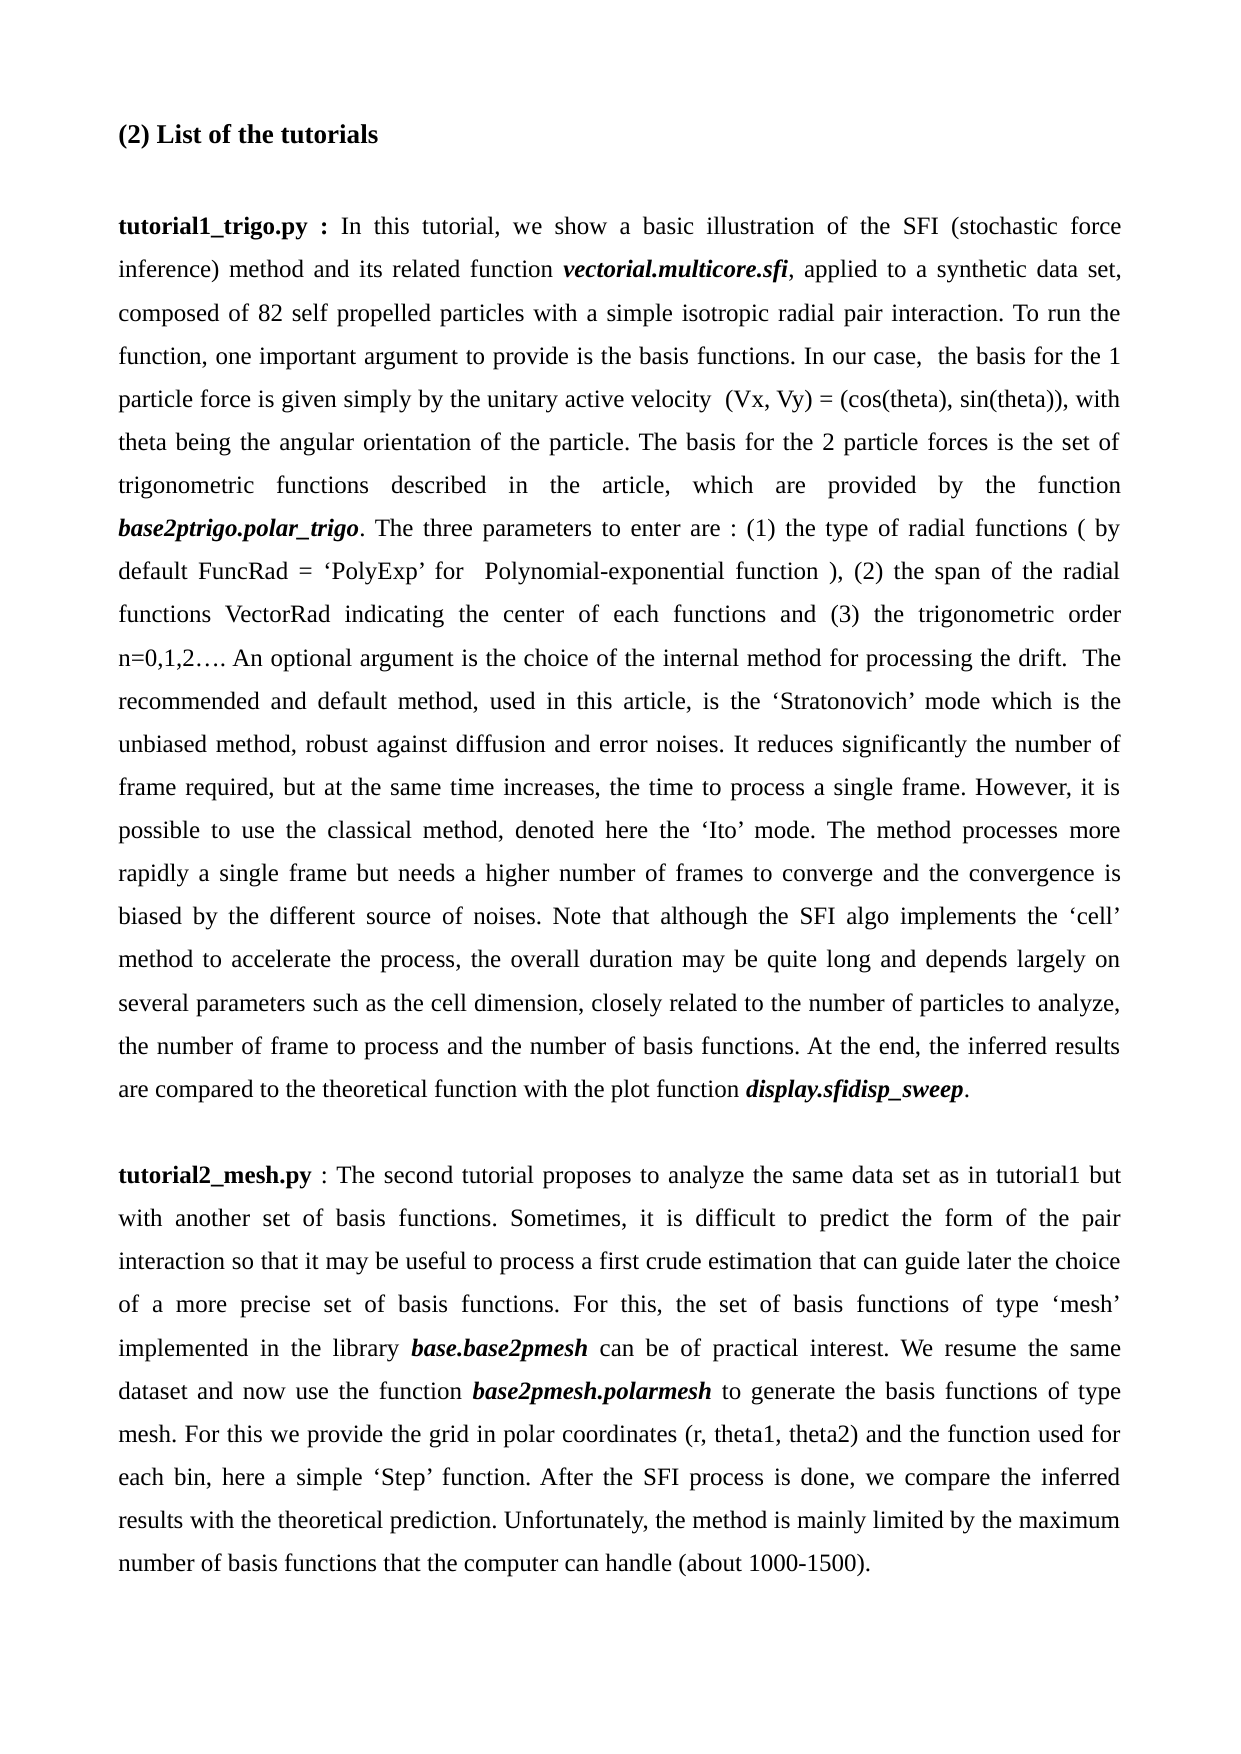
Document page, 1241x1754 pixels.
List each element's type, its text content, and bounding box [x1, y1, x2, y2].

text (2) List of the tutorials [118, 118, 1122, 149]
text tutorial1_trigo.py : In this tutorial, we show a basic illustration of the SFI (stochastic force inference) method and its related function vectorial.multicore.sfi, applied to a synthetic data set, composed of 82 self propelled particles with a simple isotropic radial pair interaction. To run the function, one important argument to provide is the basis functions. In our case, the basis for the 1 particle force is given simply by the unitary active velocity (Vx, Vy) = (cos(theta), sin(theta)), with theta being the angular orientation of the particle. The basis for the 2 particle forces is the set of trigonometric functions described in the article, which are provided by the function base2ptrigo.polar_trigo. The three parameters to enter are : (1) the type of radial functions ( by default FuncRad = ‘PolyExp’ for Polynomial-exponential function ), (2) the span of the radial functions VectorRad indicating the center of each functions and (3) the trigonometric order n=0,1,2…. An optional argument is the choice of the internal method for processing the drift. The recommended and default method, used in this article, is the ‘Stratonovich’ mode which is the unbiased method, robust against diffusion and error noises. It reduces significantly the number of frame required, but at the same time increases, the time to process a single frame. However, it is possible to use the classical method, denoted here the ‘Ito’ mode. The method processes more rapidly a single frame but needs a higher number of frames to converge and the convergence is biased by the different source of noises. Note that although the SFI algo implements the ‘cell’ method to accelerate the process, the overall duration may be quite long and depends largely on several parameters such as the cell dimension, closely related to the number of particles to analyze, the number of frame to process and the number of basis functions. At the end, the inferred results are compared to the theoretical function with the plot function display.sfidisp_sweep. [118, 211, 1122, 1103]
text tutorial2_mesh.py : The second tutorial proposes to analyze the same data set as in tutorial1 but with another set of basis functions. Sometimes, it is difficult to predict the form of the pair interaction so that it may be useful to process a first crude estimation that can guide later the choice of a more precise set of basis functions. For this, the set of basis functions of type ‘mesh’ implemented in the library base.base2pmesh can be of practical interest. We resume the same dataset and now use the function base2pmesh.polarmesh to generate the basis functions of type mesh. For this we provide the grid in polar coordinates (r, theta1, theta2) and the function used for each bin, here a simple ‘Step’ function. After the SFI process is done, we compare the inferred results with the theoretical prediction. Unfortunately, the method is mainly limited by the maximum number of basis functions that the computer can handle (about 1000-1500). [118, 1160, 1122, 1577]
